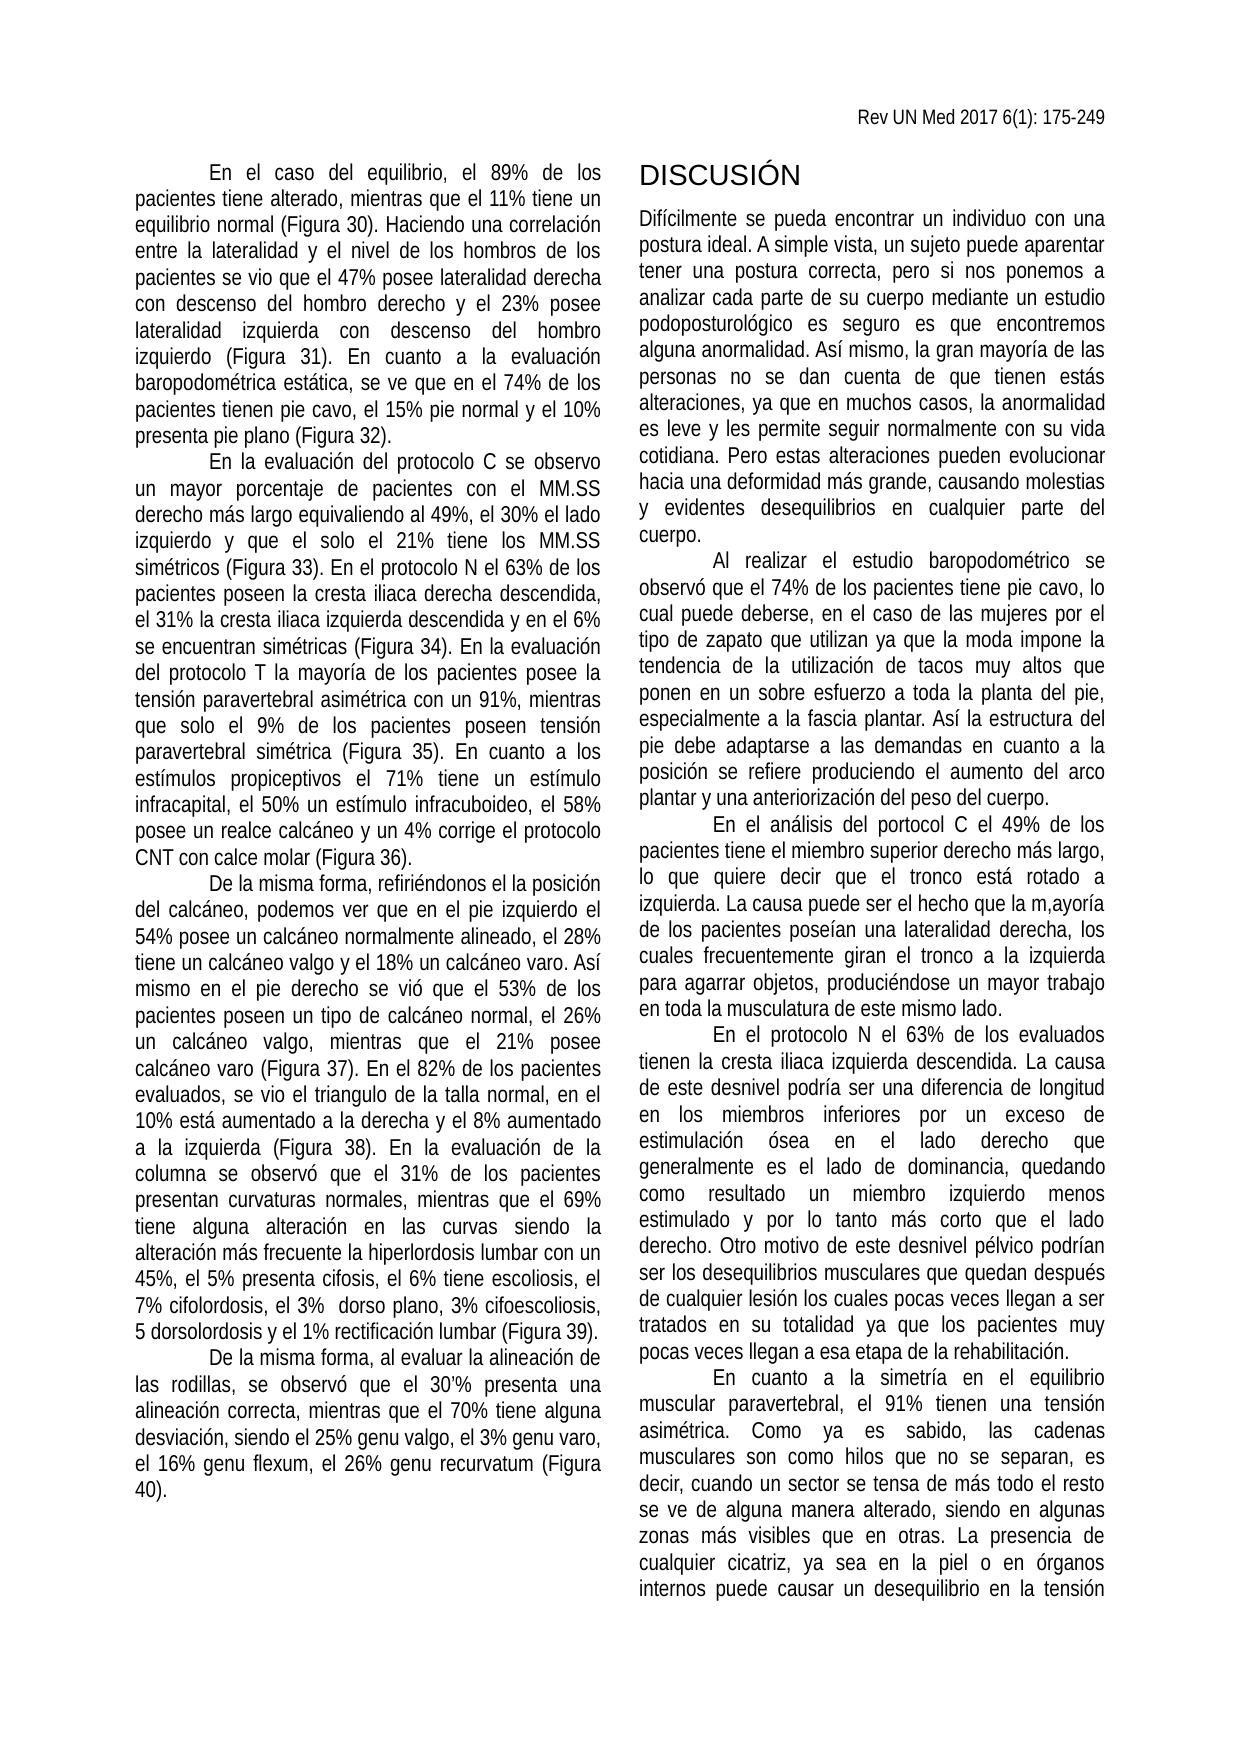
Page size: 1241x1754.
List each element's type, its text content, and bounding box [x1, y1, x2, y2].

text En el protocolo N el 63% de los evaluados tienen la cresta iliaca izquierda descendida. La causa de este desnivel podría ser una diferencia de longitud en los miembros inferiores por un exceso de estimulación ósea en el lado derecho que generalmente es el lado de dominancia, quedando como resultado un miembro izquierdo menos estimulado y por lo tanto más corto que el lado derecho. Otro motivo de este desnivel pélvico podrían ser los desequilibrios musculares que quedan después de cualquier lesión los cuales pocas veces llegan a ser tratados en su totalidad ya que los pacientes muy pocas veces llegan a esa etapa de la rehabilitación. [639, 1021, 1105, 1364]
text En el caso del equilibrio, el 89% de los pacientes tiene alterado, mientras que el 11% tiene un equilibrio normal (Figura 30). Haciendo una correlación entre la lateralidad y el nivel de los hombros de los pacientes se vio que el 47% posee lateralidad derecha con descenso del hombro derecho y el 23% posee lateralidad izquierda con descenso del hombro izquierdo (Figura 31). En cuanto a la evaluación baropodométrica estática, se ve que en el 74% de los pacientes tienen pie cavo, el 15% pie normal y el 10% presenta pie plano (Figura 32). [135, 158, 601, 448]
text En cuanto a la simetría en el equilibrio muscular paravertebral, el 91% tienen una tensión asimétrica. Como ya es sabido, las cadenas musculares son como hilos que no se separan, es decir, cuando un sector se tensa de más todo el resto se ve de alguna manera alterado, siendo en algunas zonas más visibles que en otras. La presencia de cualquier cicatriz, ya sea en la piel o en órganos internos puede causar un desequilibrio en la tensión [639, 1364, 1105, 1601]
text Difícilmente se pueda encontrar un individuo con una postura ideal. A simple vista, un sujeto puede aparentar tener una postura correcta, pero si nos ponemos a analizar cada parte de su cuerpo mediante un estudio podoposturológico es seguro es que encontremos alguna anormalidad. Así mismo, la gran mayoría de las personas no se dan cuenta de que tienen estás alteraciones, ya que en muchos casos, la anormalidad es leve y les permite seguir normalmente con su vida cotidiana. Pero estas alteraciones pueden evolucionar hacia una deformidad más grande, causando molestias y evidentes desequilibrios en cualquier parte del cuerpo. [639, 204, 1105, 547]
text De la misma forma, al evaluar la alineación de las rodillas, se observó que el 30’% presenta una alineación correcta, mientras que el 70% tiene alguna desviación, siendo el 25% genu valgo, el 3% genu varo, el 16% genu flexum, el 26% genu recurvatum (Figura 40). [135, 1344, 601, 1502]
subtitle DISCUSIÓN [639, 158, 1105, 192]
text En el análisis del portocol C el 49% de los pacientes tiene el miembro superior derecho más largo, lo que quiere decir que el tronco está rotado a izquierda. La causa puede ser el hecho que la m,ayoría de los pacientes poseían una lateralidad derecha, los cuales frecuentemente giran el tronco a la izquierda para agarrar objetos, produciéndose un mayor trabajo en toda la musculatura de este mismo lado. [639, 811, 1105, 1021]
text En la evaluación del protocolo C se observo un mayor porcentaje de pacientes con el MM.SS derecho más largo equivaliendo al 49%, el 30% el lado izquierdo y que el solo el 21% tiene los MM.SS simétricos (Figura 33). En el protocolo N el 63% de los pacientes poseen la cresta iliaca derecha descendida, el 31% la cresta iliaca izquierda descendida y en el 6% se encuentran simétricas (Figura 34). En la evaluación del protocolo T la mayoría de los pacientes posee la tensión paravertebral asimétrica con un 91%, mientras que solo el 9% de los pacientes poseen tensión paravertebral simétrica (Figura 35). En cuanto a los estímulos propiceptivos el 71% tiene un estímulo infracapital, el 50% un estímulo infracuboideo, el 58% posee un realce calcáneo y un 4% corrige el protocolo CNT con calce molar (Figura 36). [135, 448, 601, 870]
text Al realizar el estudio baropodométrico se observó que el 74% de los pacientes tiene pie cavo, lo cual puede deberse, en el caso de las mujeres por el tipo de zapato que utilizan ya que la moda impone la tendencia de la utilización de tacos muy altos que ponen en un sobre esfuerzo a toda la planta del pie, especialmente a la fascia plantar. Así la estructura del pie debe adaptarse a las demandas en cuanto a la posición se refiere produciendo el aumento del arco plantar y una anteriorización del peso del cuerpo. [639, 547, 1105, 811]
text De la misma forma, refiriéndonos el la posición del calcáneo, podemos ver que en el pie izquierdo el 54% posee un calcáneo normalmente alineado, el 28% tiene un calcáneo valgo y el 18% un calcáneo varo. Así mismo en el pie derecho se vió que el 53% de los pacientes poseen un tipo de calcáneo normal, el 26% un calcáneo valgo, mientras que el 21% posee calcáneo varo (Figura 37). En el 82% de los pacientes evaluados, se vio el triangulo de la talla normal, en el 10% está aumentado a la derecha y el 8% aumentado a la izquierda (Figura 38). En la evaluación de la columna se observó que el 31% de los pacientes presentan curvaturas normales, mientras que el 69% tiene alguna alteración en las curvas siendo la alteración más frecuente la hiperlordosis lumbar con un 45%, el 5% presenta cifosis, el 6% tiene escoliosis, el 7% cifolordosis, el 3% dorso plano, 3% cifoescoliosis, 5 dorsolordosis y el 1% rectificación lumbar (Figura 39). [135, 870, 601, 1344]
